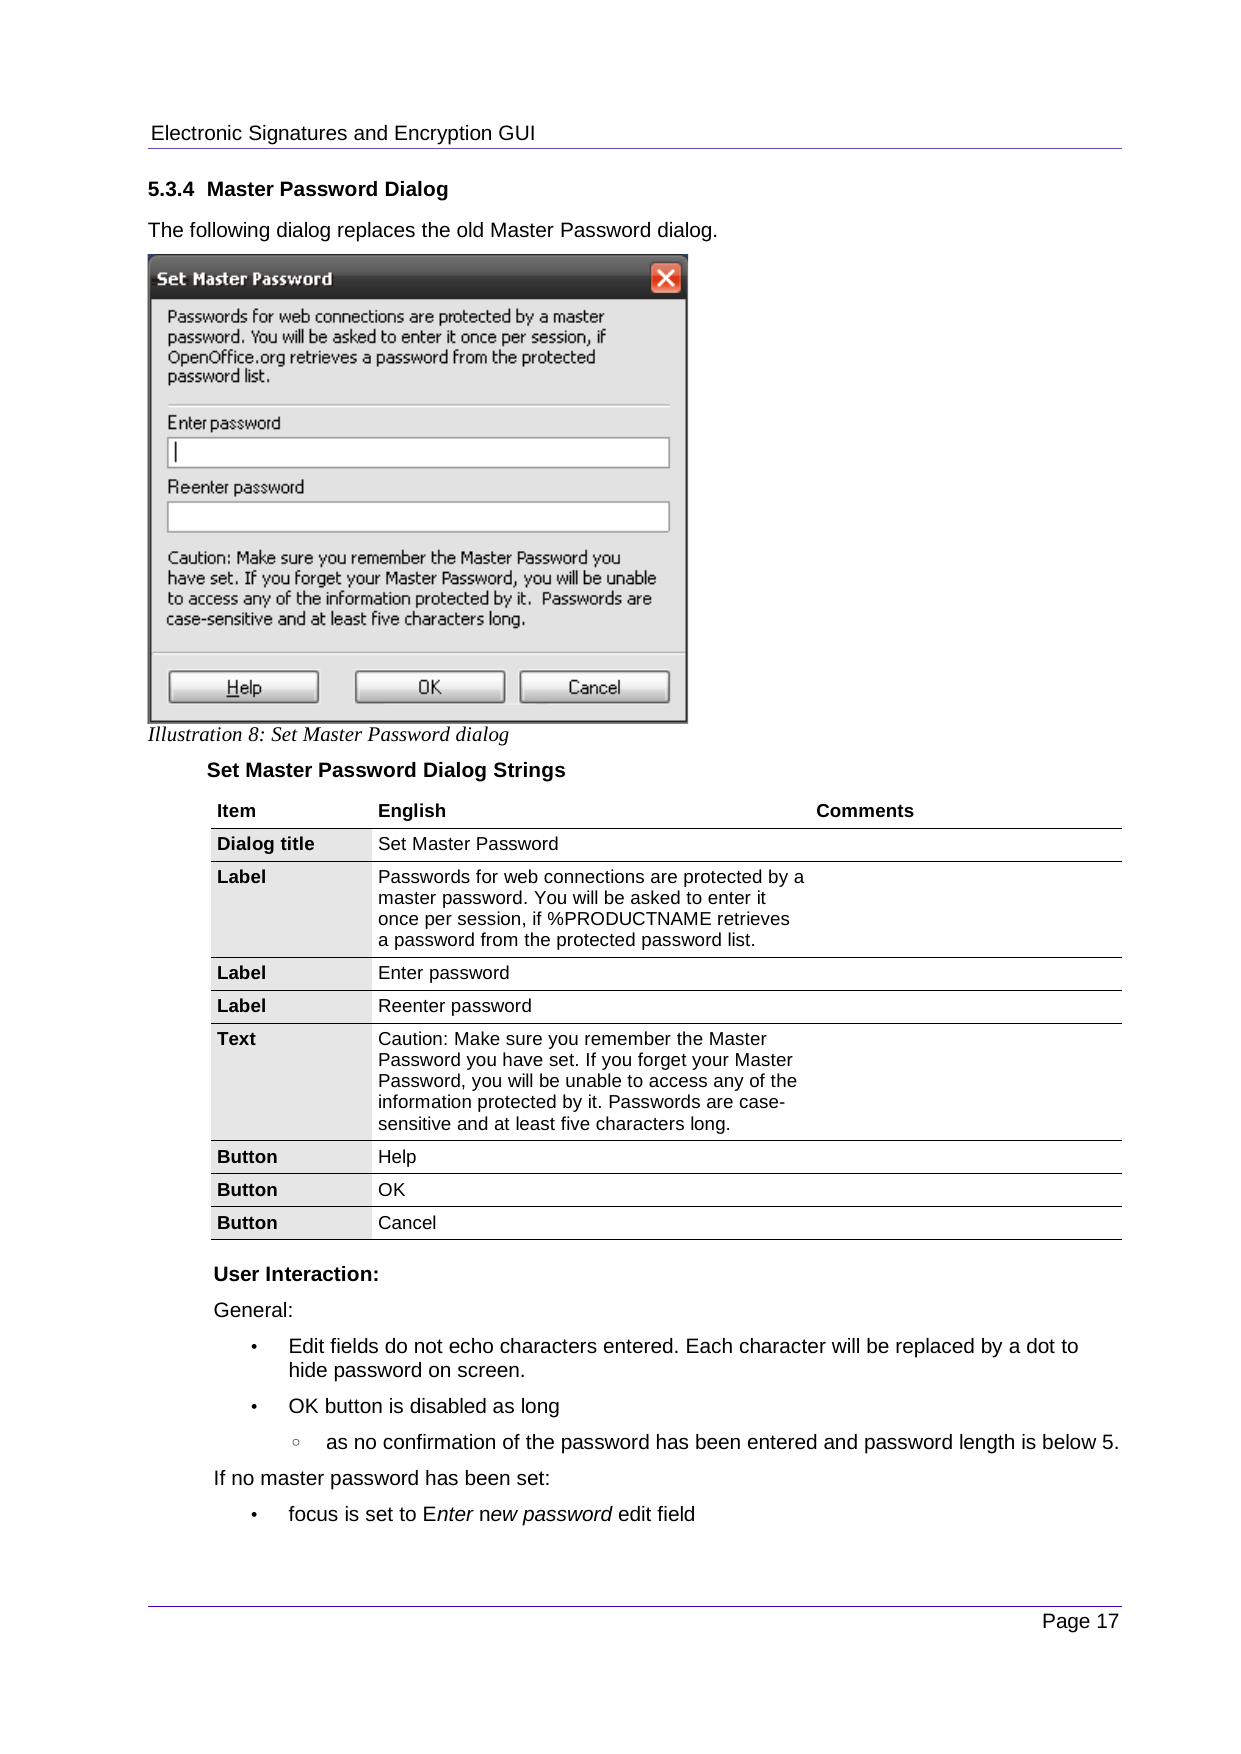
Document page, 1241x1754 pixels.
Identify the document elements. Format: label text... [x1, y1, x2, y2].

list as no confirmation of the password has been entered and password length is below 5. [288, 1431, 1122, 1454]
table_cell Label [211, 862, 372, 957]
table_cell OK [372, 1174, 810, 1206]
text If no master password has been set: [213, 1467, 1122, 1490]
text User Interaction: [213, 1263, 1122, 1286]
table_cell [810, 1174, 1122, 1206]
list focus is set to Enter new password edit field [251, 1503, 1122, 1526]
table_cell Enter password [372, 958, 810, 990]
table_cell Button [211, 1174, 372, 1206]
table_cell [810, 862, 1122, 957]
table_header Item [211, 795, 372, 828]
table_header English [372, 795, 810, 828]
table_cell [810, 958, 1122, 990]
table_cell [810, 1141, 1122, 1173]
table_cell Cancel [372, 1207, 810, 1239]
table_cell Passwords for web connections are protected by a master password. You will be asked to enter it once per session, if %PRODUCTNAME retrieves a password from the protected password list. [372, 862, 810, 957]
table_cell Dialog title [211, 829, 372, 861]
table_cell Label [211, 991, 372, 1023]
text The following dialog replaces the old Master Password dialog. [148, 218, 1122, 242]
list Edit fields do not echo characters entered. Each character will be replaced by a dot to hide password on screen. [251, 1335, 1122, 1382]
table_cell Button [211, 1141, 372, 1173]
table_cell [810, 991, 1122, 1023]
picture [147, 254, 689, 724]
table_cell Help [372, 1141, 810, 1173]
table_cell Text [211, 1024, 372, 1140]
table_cell [810, 829, 1122, 861]
list OK button is disabled as long [251, 1394, 1122, 1418]
table_cell Label [211, 958, 372, 990]
list Set Master Password Dialog Strings [177, 759, 1122, 782]
text General: [213, 1299, 1122, 1322]
table_cell Button [211, 1207, 372, 1239]
table_cell Set Master Password [372, 829, 810, 861]
table_cell Reenter password [372, 991, 810, 1023]
text Illustration 8: Set Master Password dialog [148, 724, 688, 746]
subtitle Master Password Dialog [148, 177, 1122, 201]
table_cell [810, 1024, 1122, 1140]
table_header Comments [810, 795, 1122, 828]
table_cell Caution: Make sure you remember the Master Password you have set. If you forget your Master Password, you will be unable to access any of the information protected by it. Passwords are case-sensitive and at least five characters long. [372, 1024, 810, 1140]
table_cell [810, 1207, 1122, 1239]
